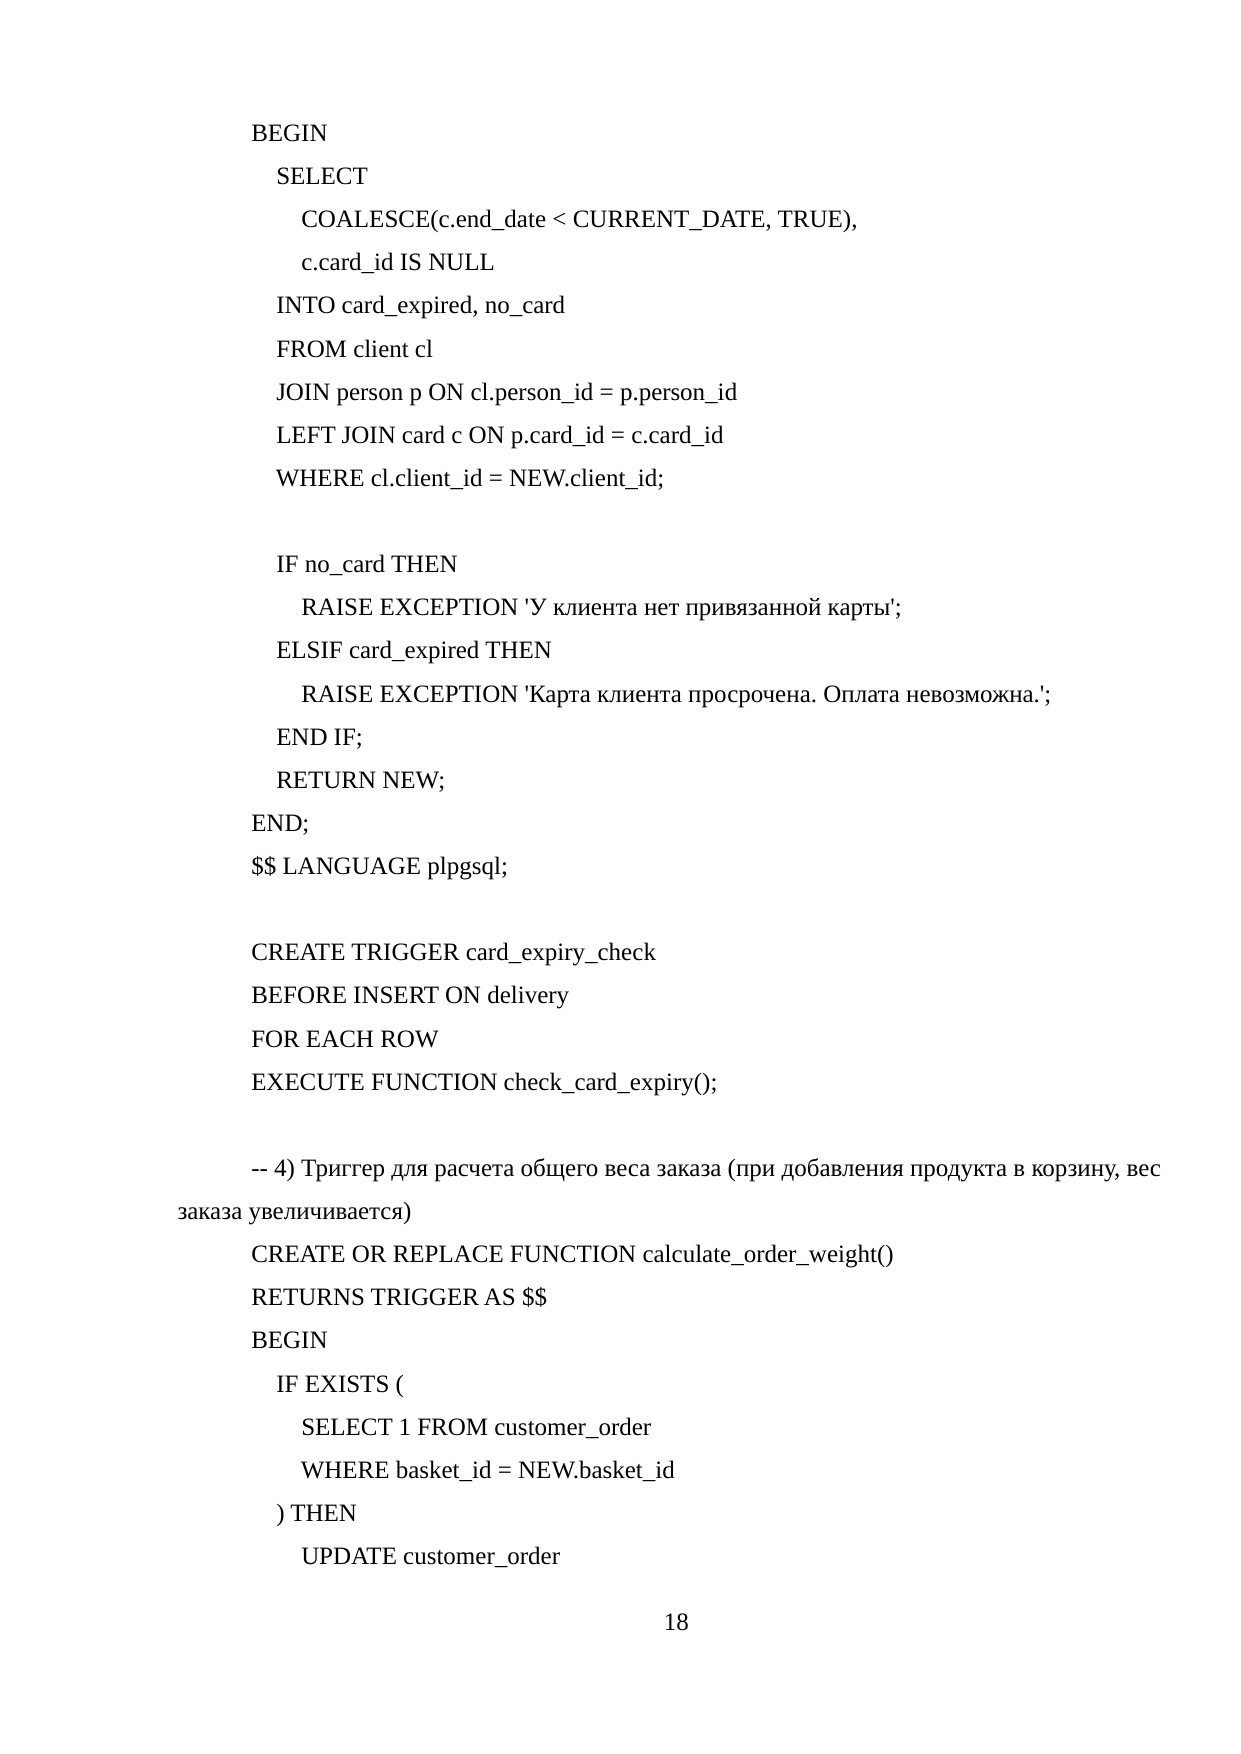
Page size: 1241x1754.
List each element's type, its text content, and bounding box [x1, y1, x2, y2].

text END IF; [177, 722, 1181, 751]
text END; [177, 808, 1181, 837]
text BEGIN [177, 118, 1181, 147]
text RETURNS TRIGGER AS $$ [177, 1282, 1181, 1311]
text JOIN person p ON cl.person_id = p.person_id [177, 377, 1181, 406]
text WHERE cl.client_id = NEW.client_id; [177, 463, 1181, 492]
text IF no_card THEN [177, 549, 1181, 578]
text ELSIF card_expired THEN [177, 636, 1181, 664]
text BEFORE INSERT ON delivery [177, 981, 1181, 1009]
text c.card_id IS NULL [177, 247, 1181, 276]
text $$ LANGUAGE plpgsql; [177, 851, 1181, 880]
text WHERE basket_id = NEW.basket_id [177, 1455, 1181, 1484]
text IF EXISTS ( [177, 1369, 1181, 1397]
text CREATE OR REPLACE FUNCTION calculate_order_weight() [177, 1239, 1181, 1268]
text -- 4) Триггер для расчета общего веса заказа (при добавления продукта в корзину, вес заказа увеличивается) [177, 1153, 1181, 1225]
text CREATE TRIGGER card_expiry_check [177, 937, 1181, 966]
text RAISE EXCEPTION 'У клиента нет привязанной карты'; [177, 592, 1181, 621]
text BEGIN [177, 1326, 1181, 1354]
text FOR EACH ROW [177, 1024, 1181, 1052]
text RETURN NEW; [177, 765, 1181, 794]
text SELECT [177, 161, 1181, 190]
text ) THEN [177, 1498, 1181, 1527]
text RAISE EXCEPTION 'Карта клиента просрочена. Оплата невозможна.'; [177, 679, 1181, 707]
text UPDATE customer_order [177, 1541, 1181, 1570]
text LEFT JOIN card c ON p.card_id = c.card_id [177, 420, 1181, 449]
text COALESCE(c.end_date < CURRENT_DATE, TRUE), [177, 204, 1181, 233]
text EXECUTE FUNCTION check_card_expiry(); [177, 1067, 1181, 1096]
text FROM client cl [177, 334, 1181, 362]
text SELECT 1 FROM customer_order [177, 1412, 1181, 1441]
text INTO card_expired, no_card [177, 291, 1181, 319]
